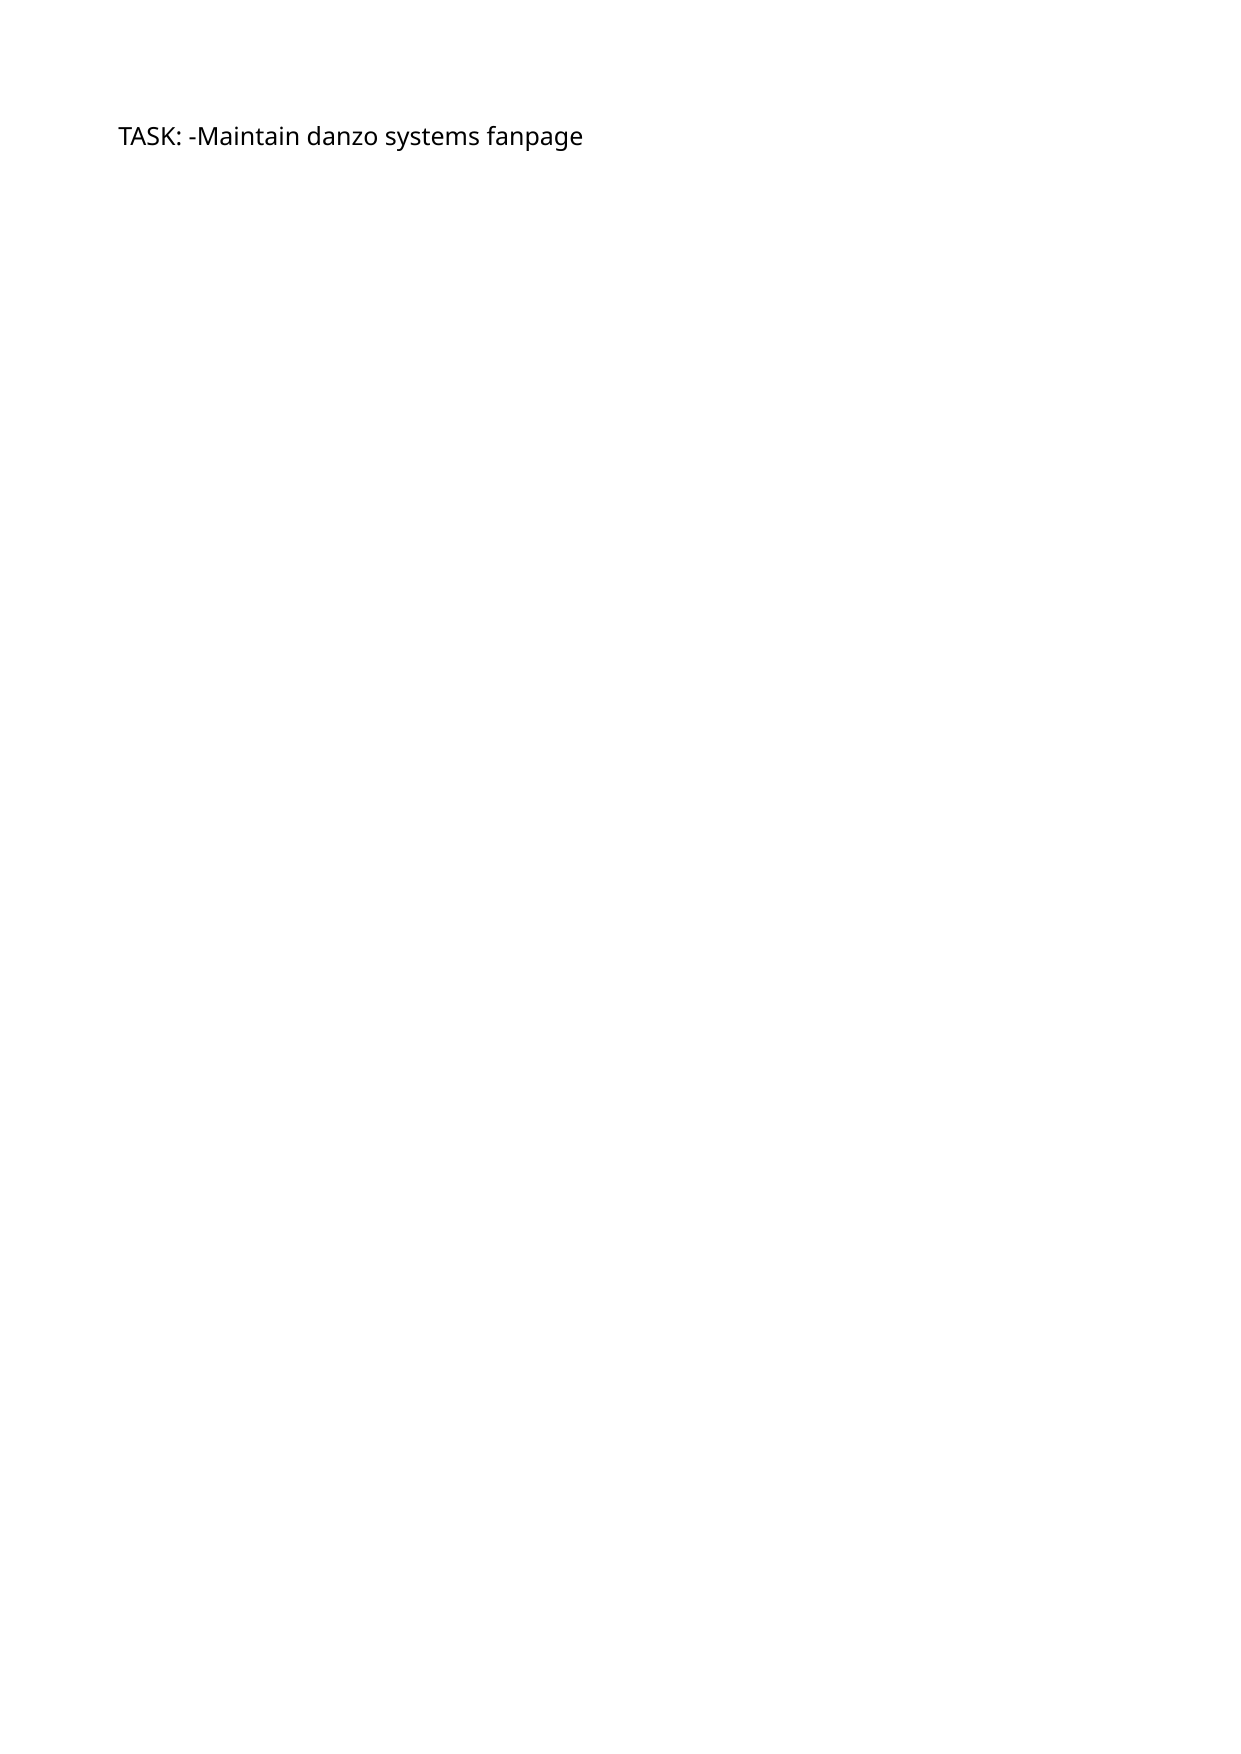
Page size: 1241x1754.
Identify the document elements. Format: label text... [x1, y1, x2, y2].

text TASK: -Maintain danzo systems fanpage [118, 118, 1122, 152]
